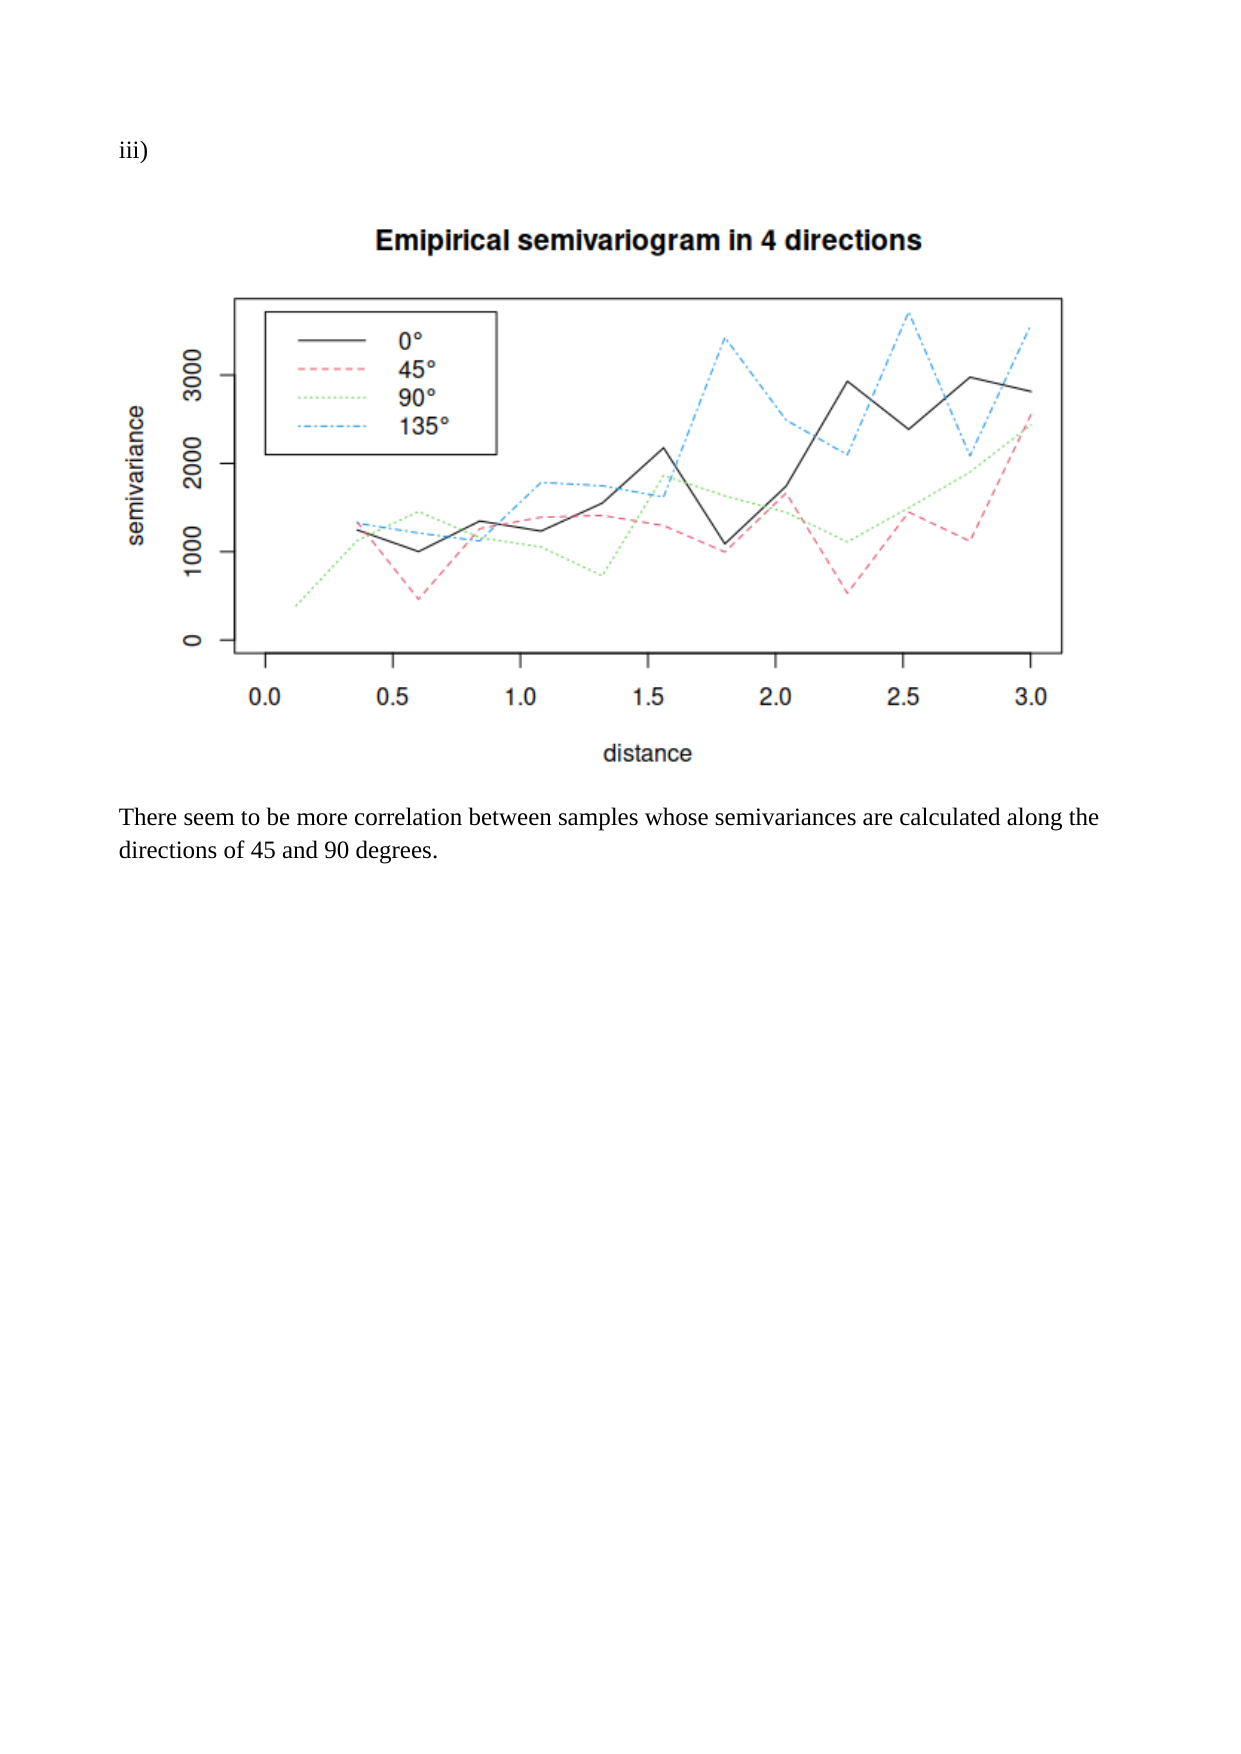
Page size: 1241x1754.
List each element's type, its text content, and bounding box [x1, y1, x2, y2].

text There seem to be more correlation between samples whose semivariances are calculated along the directions of 45 and 90 degrees. [119, 799, 1121, 864]
text iii) [119, 135, 1121, 164]
picture [118, 182, 1122, 799]
